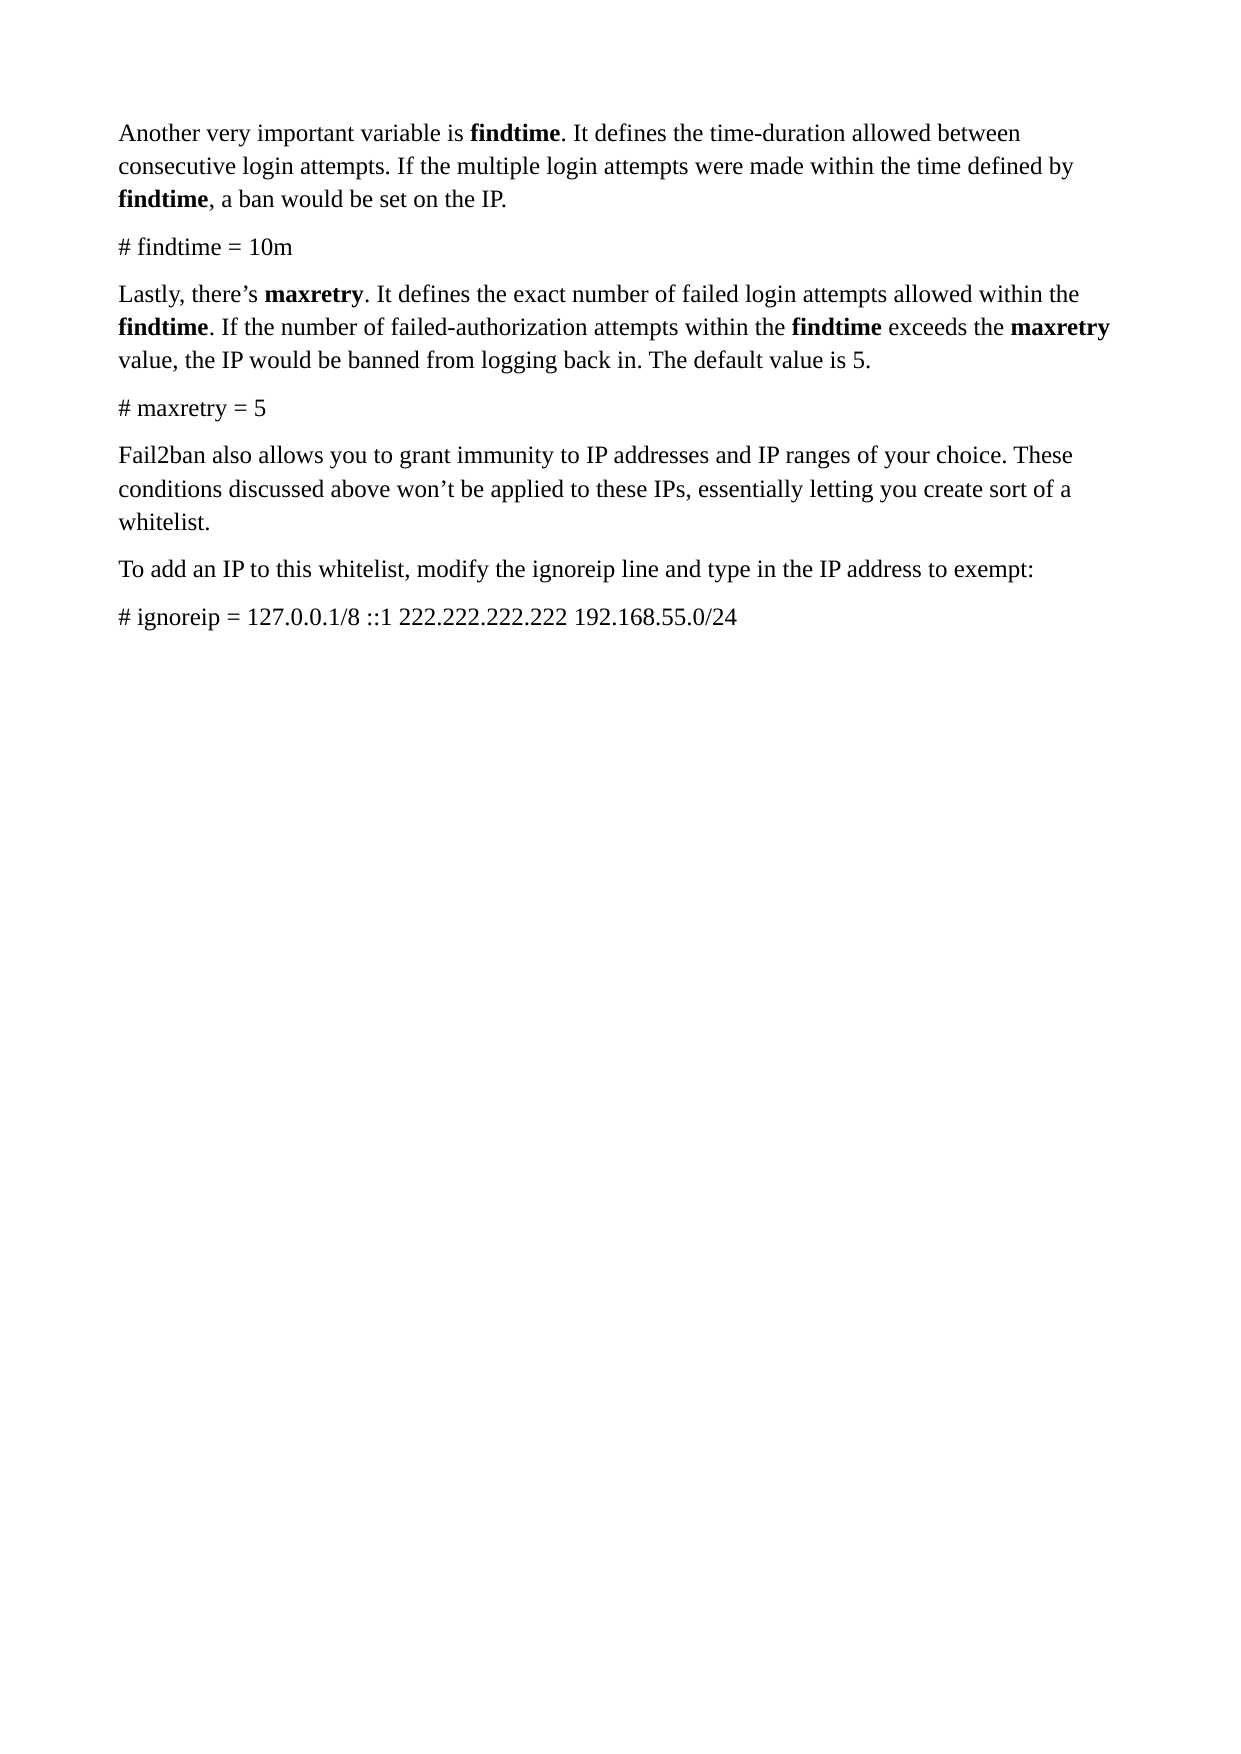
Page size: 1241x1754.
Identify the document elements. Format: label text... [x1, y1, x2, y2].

text # findtime = 10m [118, 232, 1122, 261]
text # ignoreip = 127.0.0.1/8 ::1 222.222.222.222 192.168.55.0/24 [118, 602, 1122, 631]
text Fail2ban also allows you to grant immunity to IP addresses and IP ranges of your choice. These conditions discussed above won’t be applied to these IPs, essentially letting you create sort of a whitelist. [118, 441, 1122, 535]
text # maxretry = 5 [118, 393, 1122, 422]
text To add an IP to this whitelist, modify the ignoreip line and type in the IP address to exempt: [118, 554, 1122, 583]
text Lastly, there’s maxretry. It defines the exact number of failed login attempts allowed within the findtime. If the number of failed-authorization attempts within the findtime exceeds the maxretry value, the IP would be banned from logging back in. The default value is 5. [118, 279, 1122, 374]
text Another very important variable is findtime. It defines the time-duration allowed between consecutive login attempts. If the multiple login attempts were made within the time defined by findtime, a ban would be set on the IP. [118, 118, 1122, 213]
